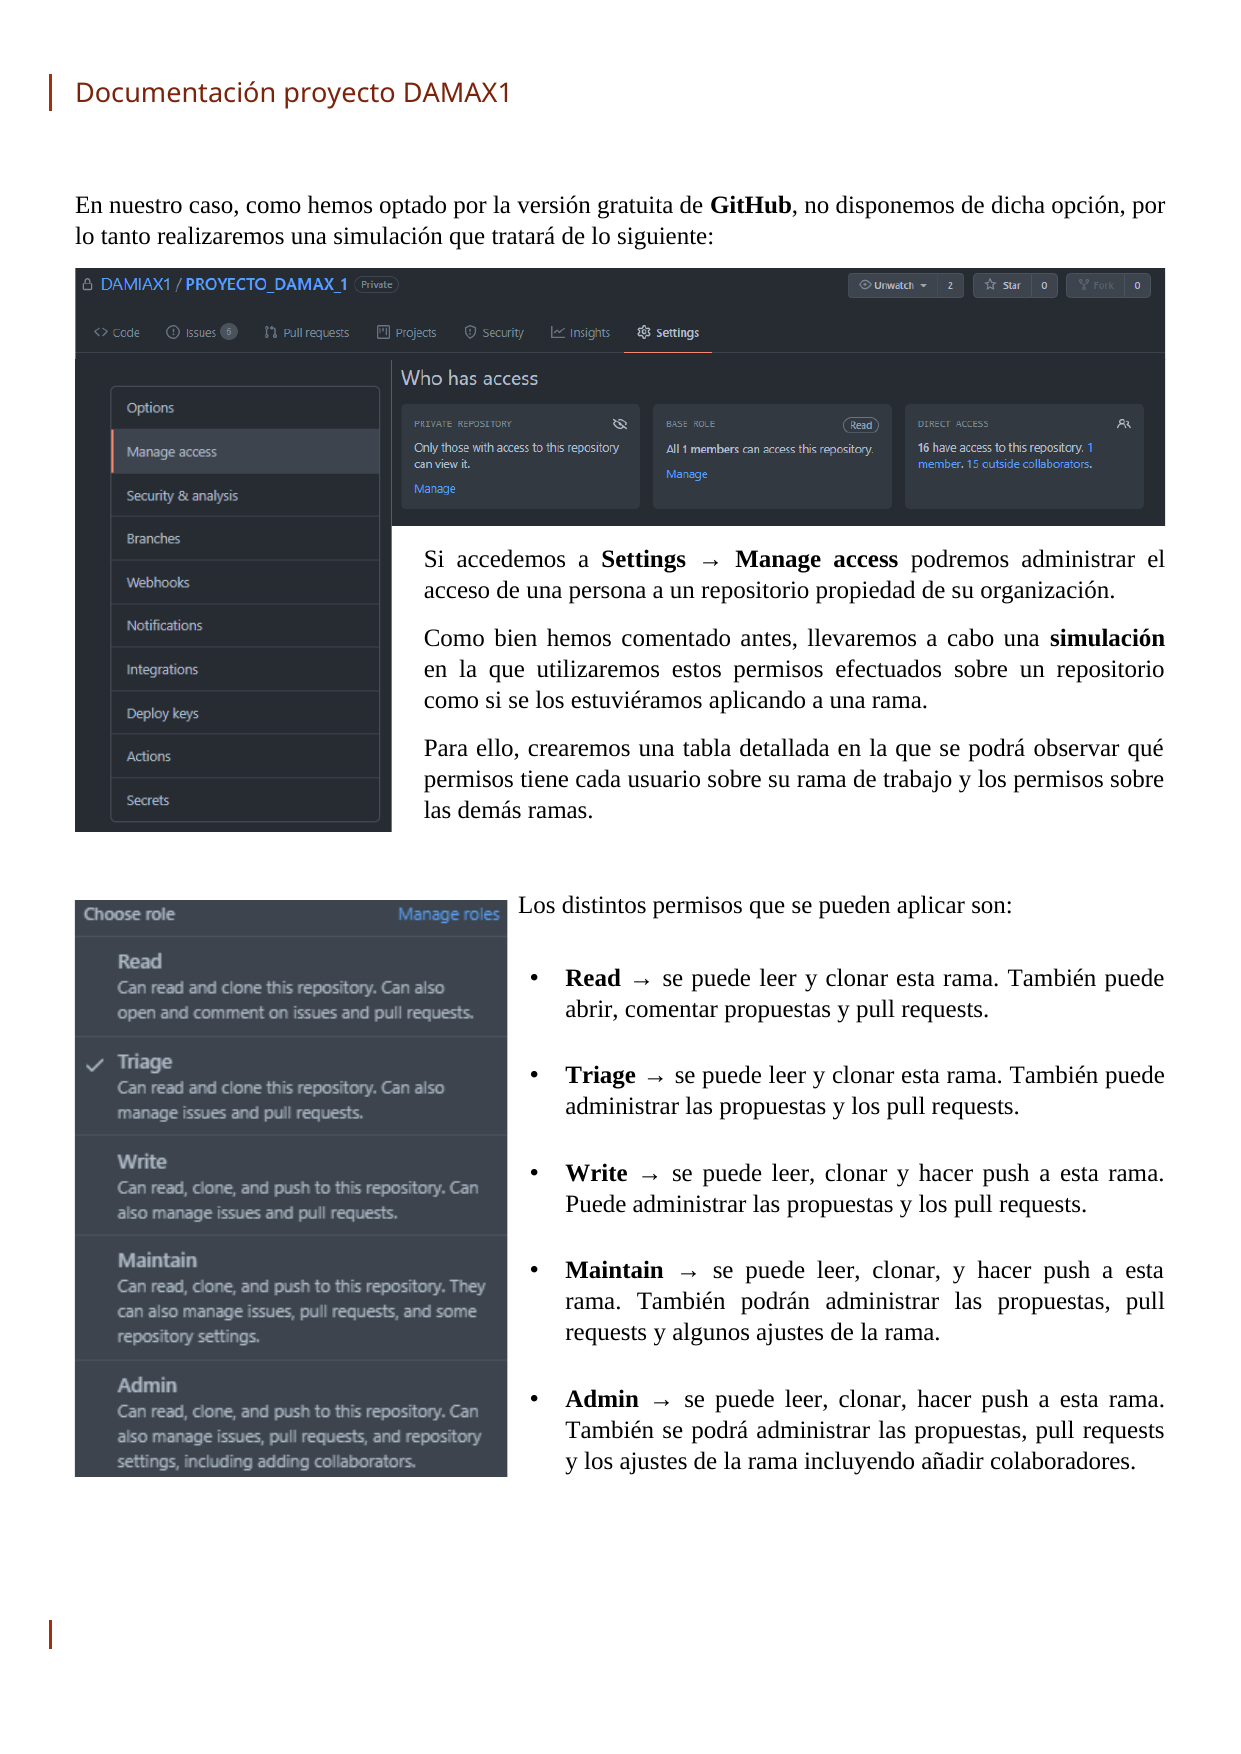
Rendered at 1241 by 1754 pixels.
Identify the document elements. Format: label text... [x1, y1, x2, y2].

picture [75, 268, 1166, 832]
picture [74, 900, 508, 1477]
list Admin → se puede leer, clonar, hacer push a esta rama. También se podrá administrar las propuestas, pull requests y los ajustes de la rama incluyendo añadir colaboradores. [530, 1384, 1165, 1475]
text Los distintos permisos que se pueden aplicar son: [518, 891, 1165, 919]
text Si accedemos a Settings → Manage access podremos administrar el acceso de una persona a un repositorio propiedad de su organización. [423, 526, 1165, 604]
text En nuestro caso, como hemos optado por la versión gratuita de GitHub, no disponemos de dicha opción, por lo tanto realizaremos una simulación que tratará de lo siguiente: [75, 190, 1165, 250]
list Read → se puede leer y clonar esta rama. También puede abrir, comentar propuestas y pull requests. [530, 963, 1165, 1023]
text Como bien hemos comentado antes, llevaremos a cabo una simulación en la que utilizaremos estos permisos efectuados sobre un repositorio como si se los estuviéramos aplicando a una rama. [423, 623, 1165, 714]
list Triage → se puede leer y clonar esta rama. También puede administrar las propuestas y los pull requests. [530, 1060, 1165, 1120]
text Para ello, crearemos una tabla detallada en la que se podrá observar qué permisos tiene cada usuario sobre su rama de trabajo y los permisos sobre las demás ramas. [423, 733, 1165, 824]
list Maintain → se puede leer, clonar, y hacer push a esta rama. También podrán administrar las propuestas, pull requests y algunos ajustes de la rama. [530, 1255, 1165, 1346]
list Write → se puede leer, clonar y hacer push a esta rama. Puede administrar las propuestas y los pull requests. [530, 1158, 1165, 1218]
